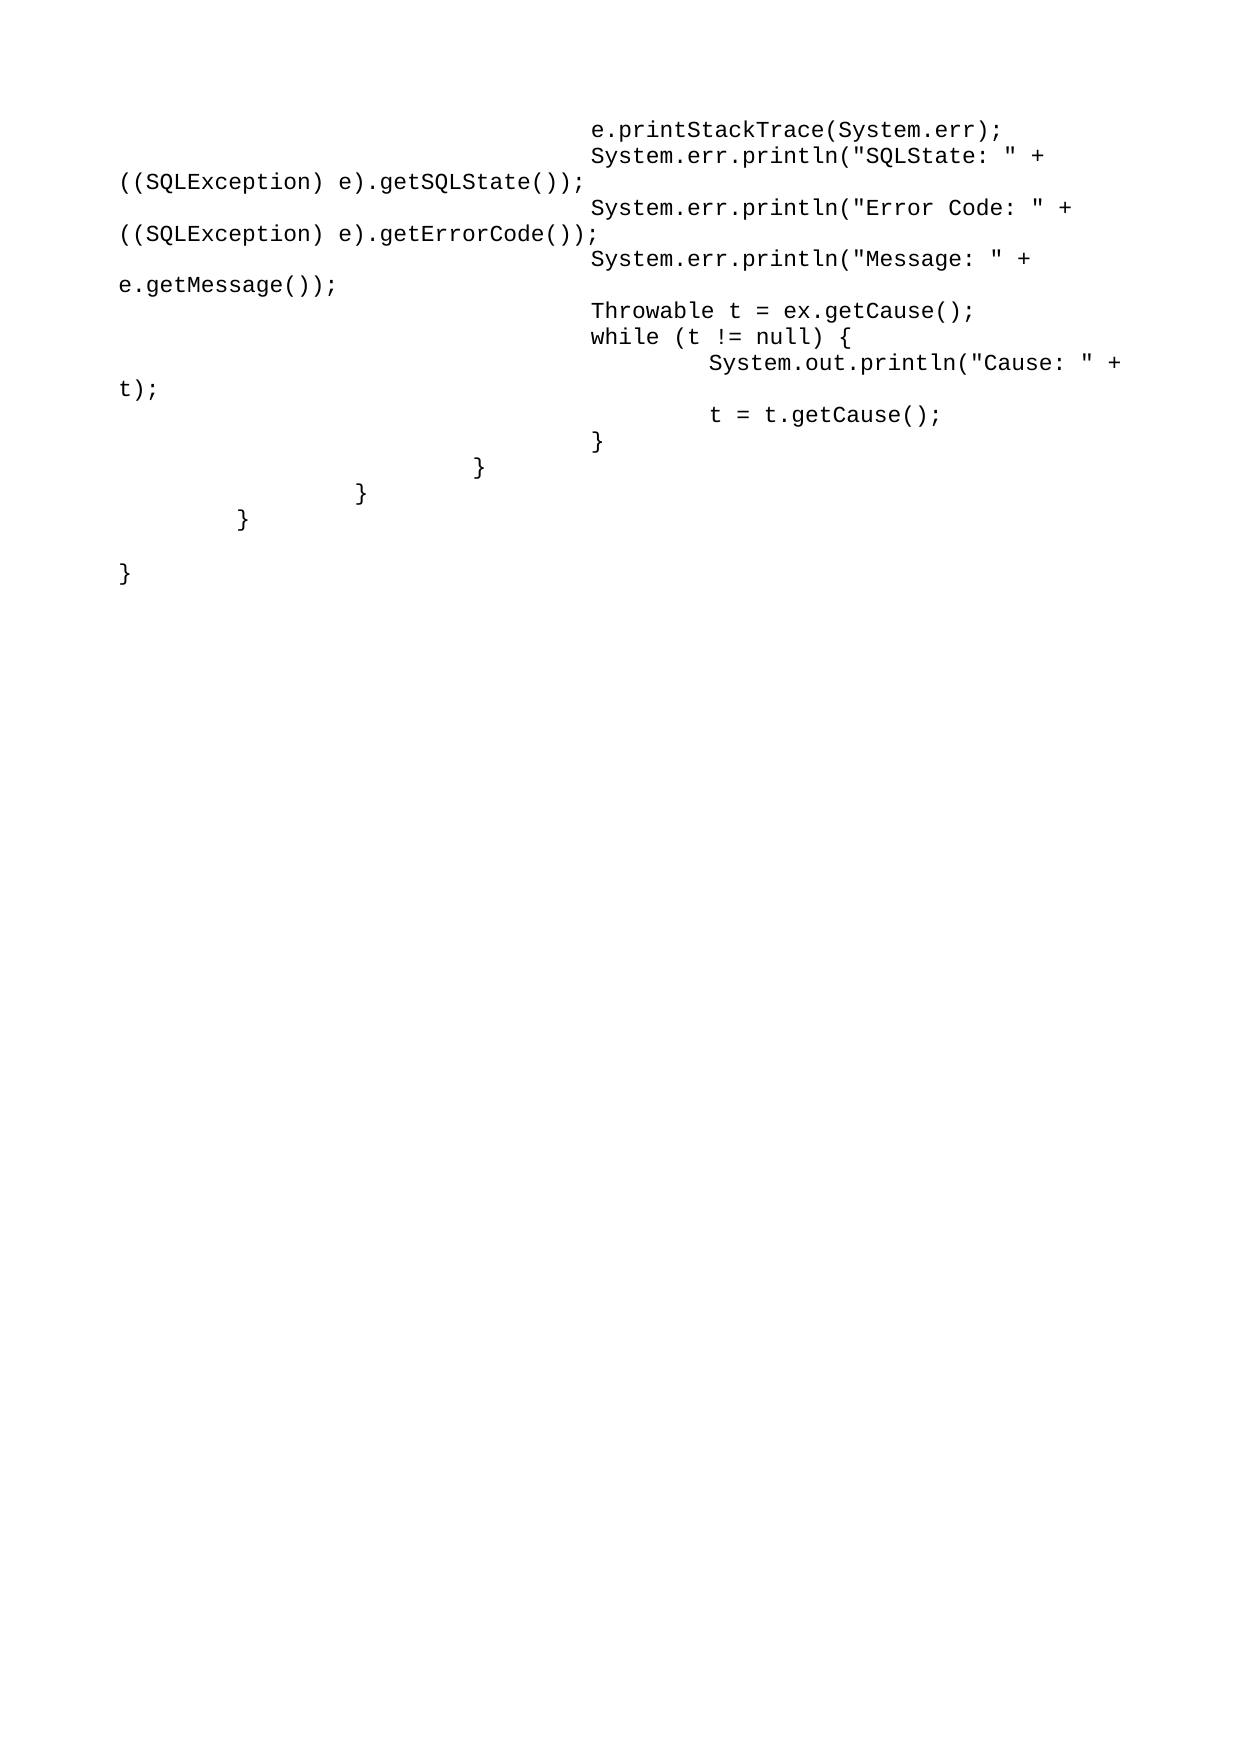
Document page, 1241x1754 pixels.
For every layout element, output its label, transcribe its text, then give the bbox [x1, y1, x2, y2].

text } [118, 507, 1122, 533]
text System.err.println("SQLState: " + ((SQLException) e).getSQLState()); [118, 144, 1122, 196]
text Throwable t = ex.getCause(); [118, 300, 1122, 326]
text } [118, 481, 1122, 507]
text } [118, 455, 1122, 481]
text while (t != null) { [118, 326, 1122, 352]
text System.err.println("Message: " + e.getMessage()); [118, 248, 1122, 300]
text } [118, 429, 1122, 455]
text } [118, 561, 1122, 587]
text t = t.getCause(); [118, 403, 1122, 429]
text System.out.println("Cause: " + t); [118, 352, 1122, 403]
text System.err.println("Error Code: " + ((SQLException) e).getErrorCode()); [118, 196, 1122, 248]
text e.printStackTrace(System.err); [118, 118, 1122, 144]
